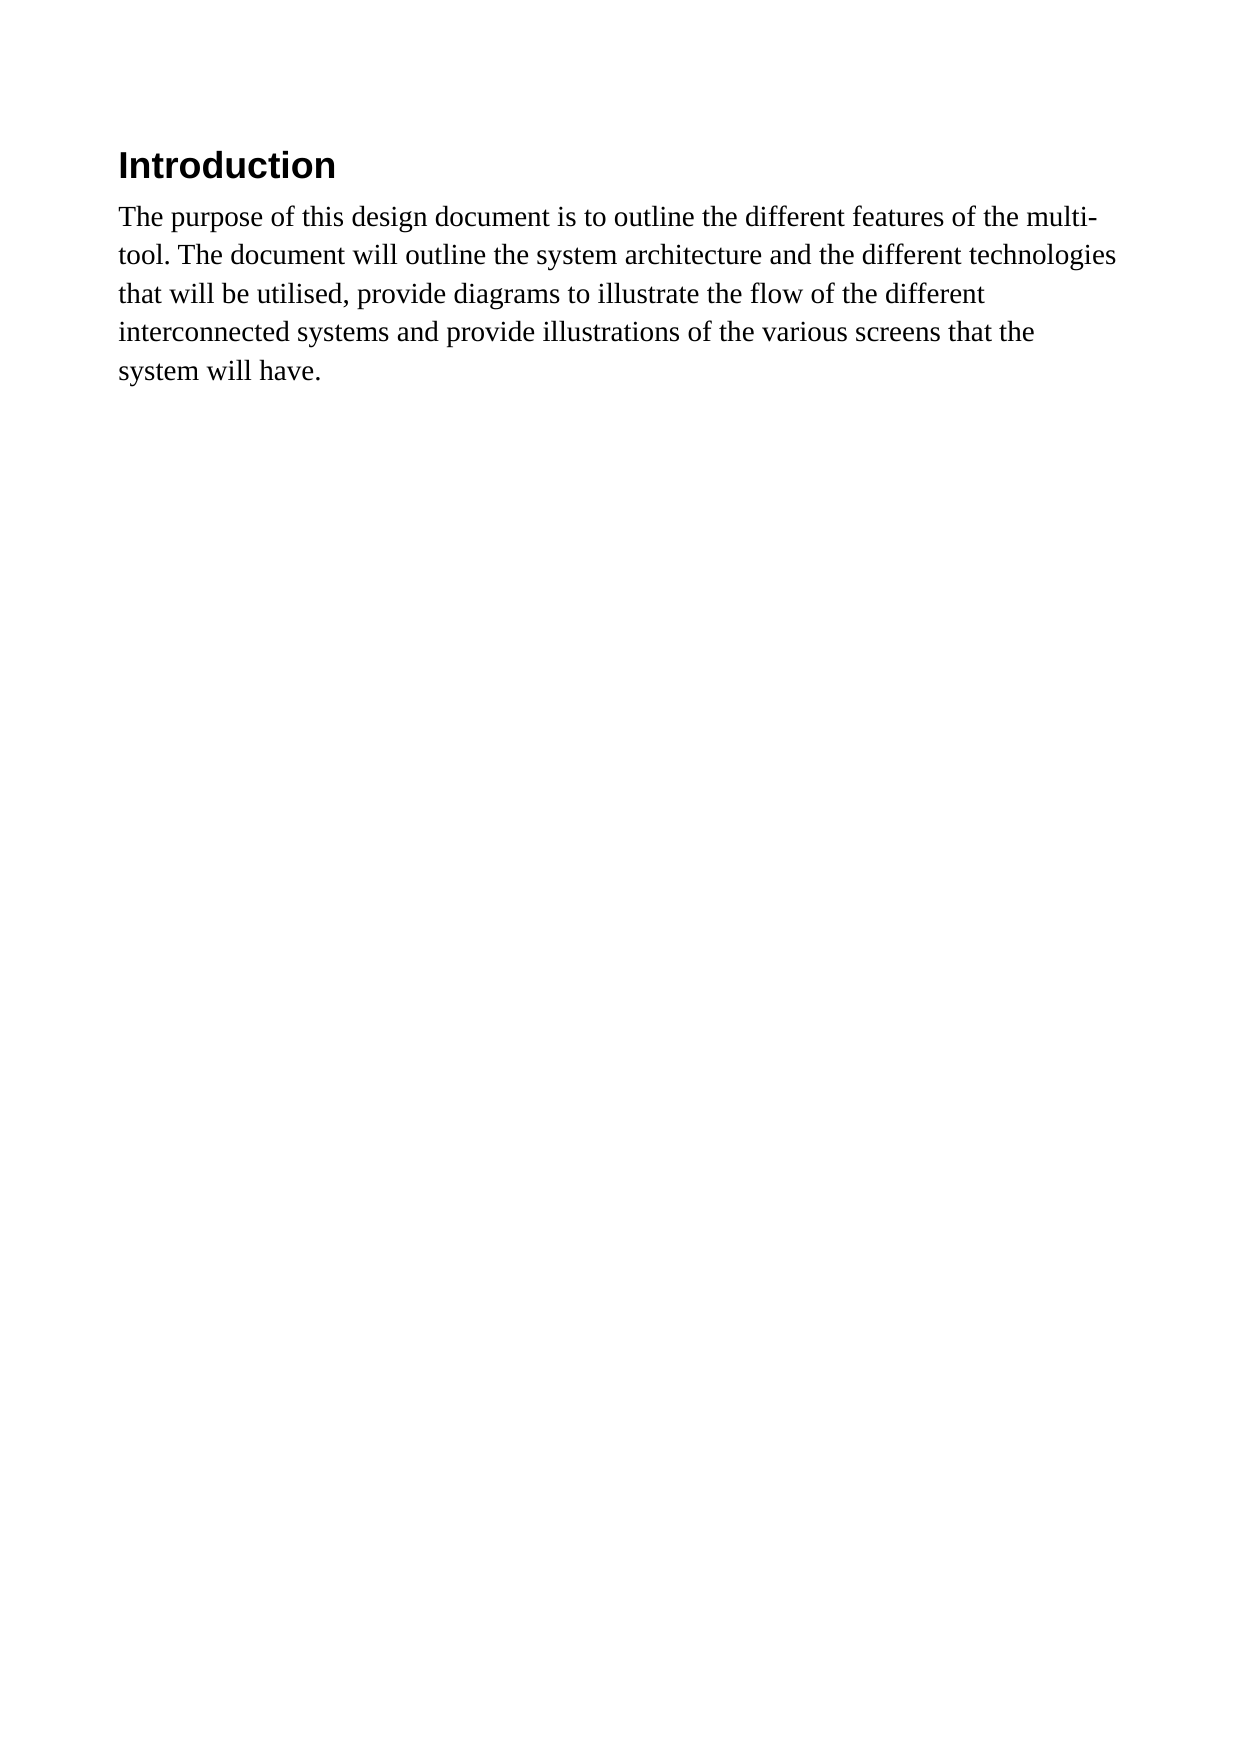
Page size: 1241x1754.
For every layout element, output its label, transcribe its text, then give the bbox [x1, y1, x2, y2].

text The purpose of this design document is to outline the different features of the multi-tool. The document will outline the system architecture and the different technologies that will be utilised, provide diagrams to illustrate the flow of the different interconnected systems and provide illustrations of the various screens that the system will have. [118, 199, 1122, 386]
subtitle Introduction [118, 143, 1122, 186]
